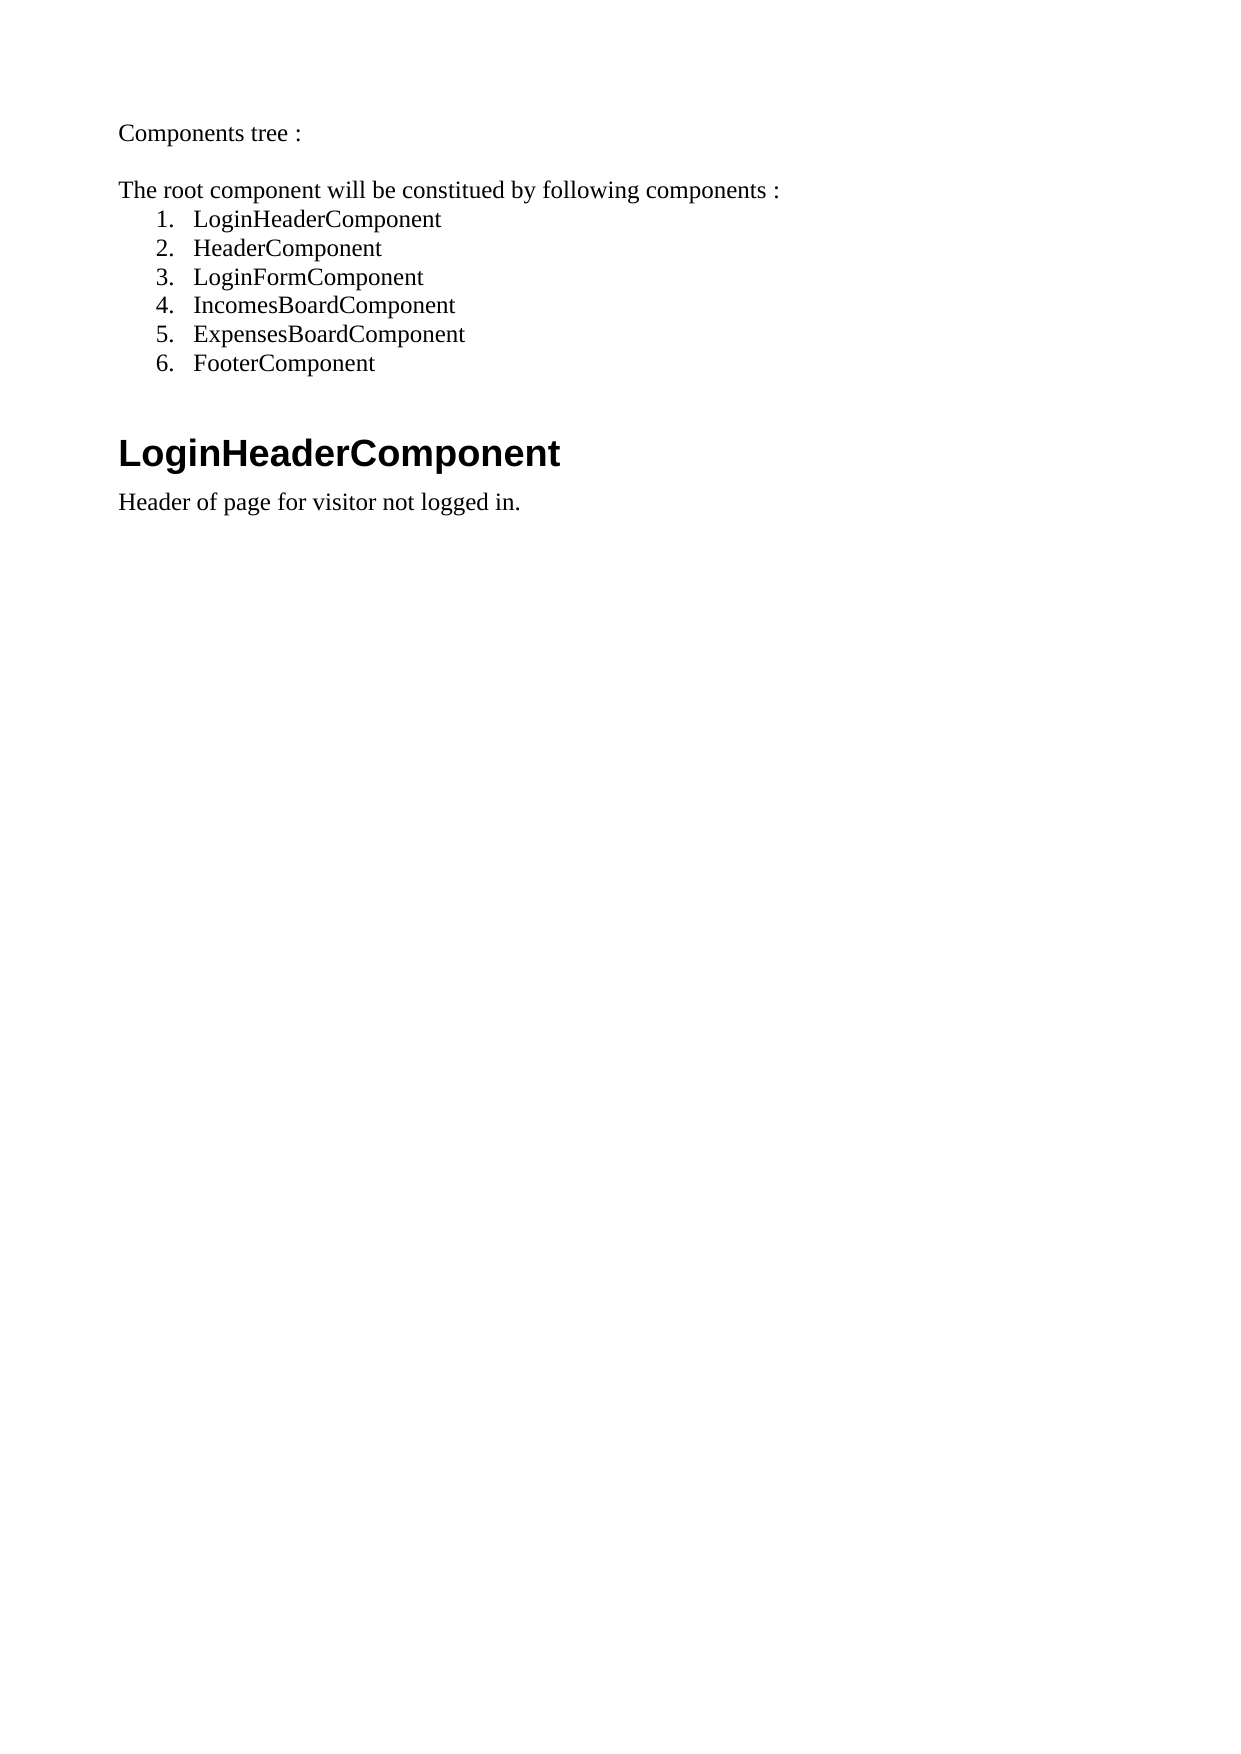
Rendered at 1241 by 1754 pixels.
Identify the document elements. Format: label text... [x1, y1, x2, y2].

list HeaderComponent [156, 233, 1122, 262]
list FooterComponent [156, 348, 1122, 377]
list ExpensesBoardComponent [156, 319, 1122, 348]
text Components tree : [118, 118, 1122, 147]
subtitle LoginHeaderComponent [118, 431, 1122, 474]
text The root component will be constitued by following components : [118, 176, 1122, 204]
text Header of page for visitor not logged in. [118, 487, 1122, 516]
list IncomesBoardComponent [156, 291, 1122, 319]
list LoginHeaderComponent [156, 204, 1122, 233]
list LoginFormComponent [156, 262, 1122, 291]
